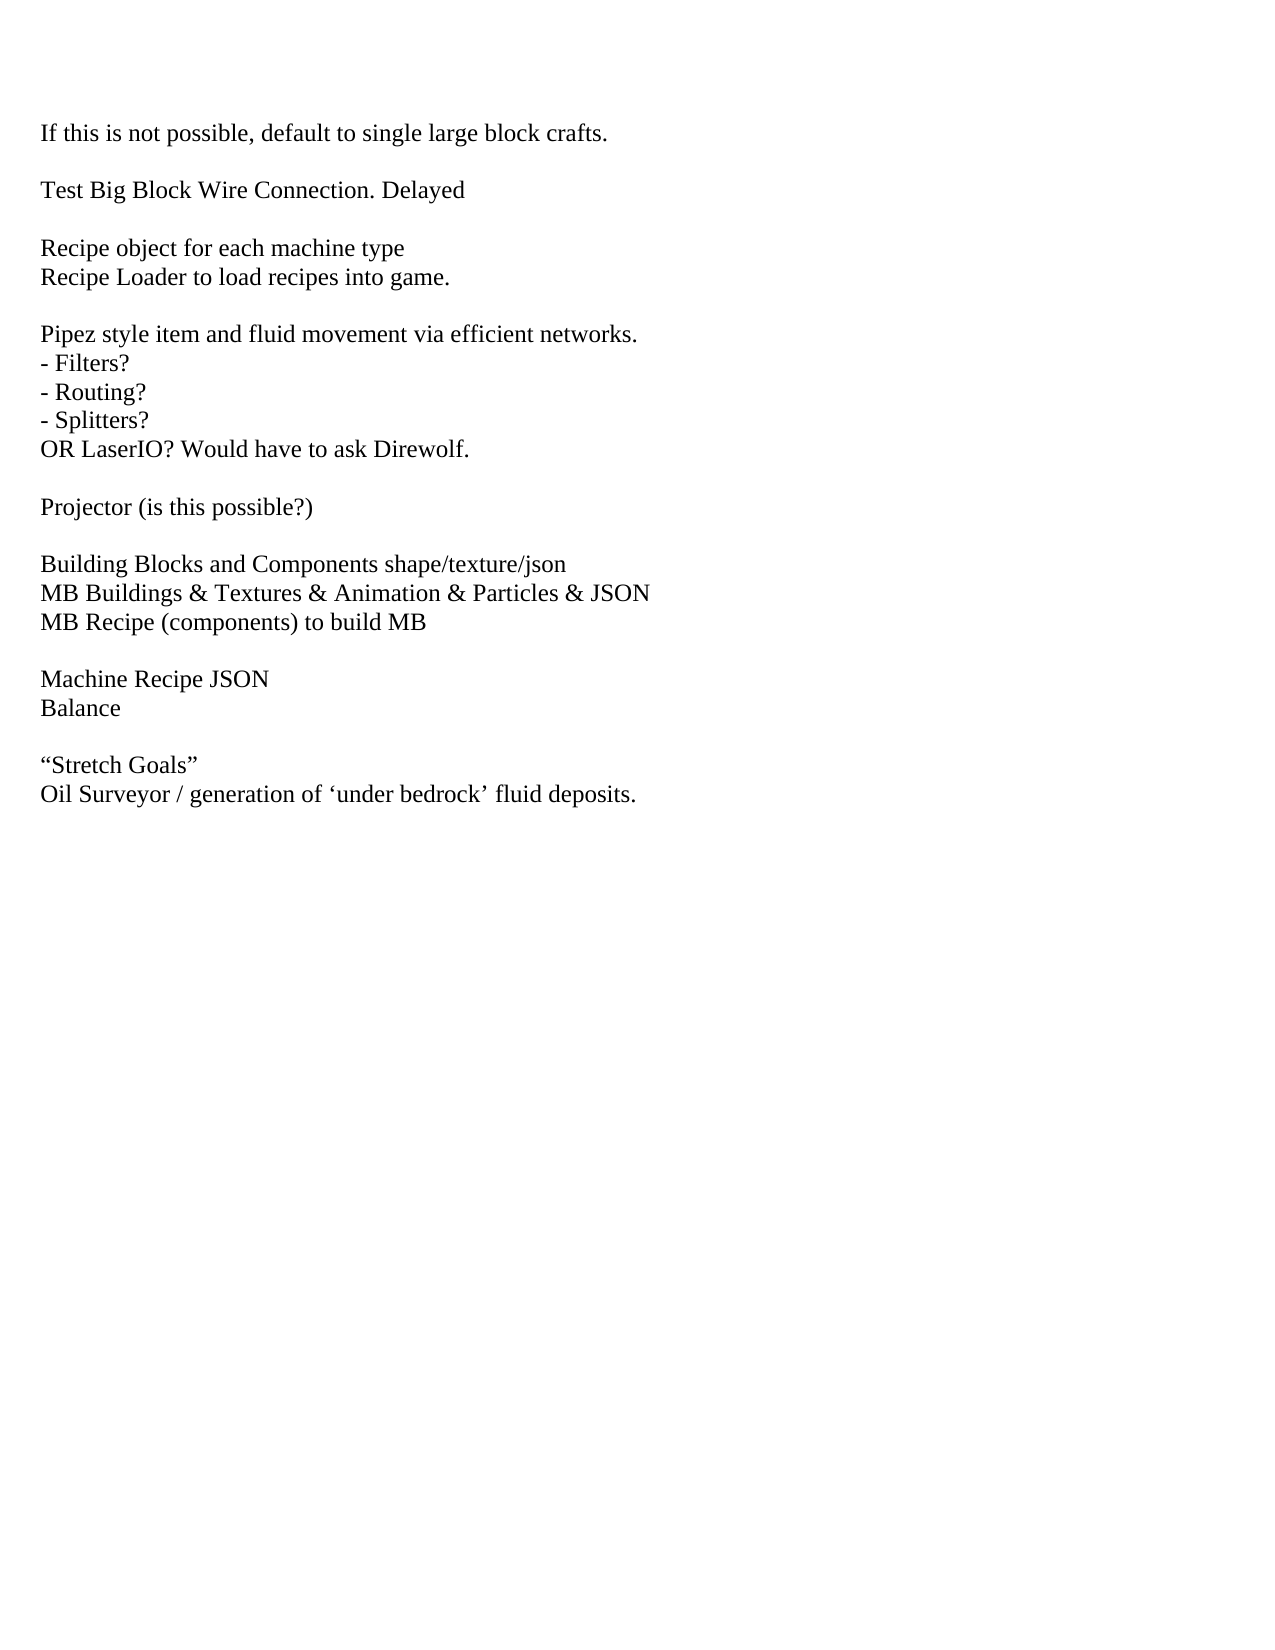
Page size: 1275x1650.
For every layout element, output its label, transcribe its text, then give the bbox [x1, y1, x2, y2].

text OR LaserIO? Would have to ask Direwolf. [40, 434, 1184, 463]
text Machine Recipe JSON Balance [40, 664, 1184, 722]
text - Filters? [40, 348, 1184, 377]
text - Splitters? [40, 406, 1184, 434]
text Recipe Loader to load recipes into game. [40, 262, 1184, 291]
text “Stretch Goals” [40, 751, 1184, 779]
text Test Big Block Wire Connection. Delayed [40, 176, 1184, 204]
text MB Buildings & Textures & Animation & Particles & JSON [40, 578, 1184, 607]
text Projector (is this possible?) [40, 492, 1184, 521]
text MB Recipe (components) to build MB [40, 607, 1184, 636]
text - Routing? [40, 377, 1184, 406]
text Pipez style item and fluid movement via efficient networks. [40, 319, 1184, 348]
text Recipe object for each machine type [40, 233, 1184, 262]
text If this is not possible, default to single large block crafts. [40, 118, 1184, 147]
text Building Blocks and Components shape/texture/json [40, 549, 1184, 578]
text Oil Surveyor / generation of ‘under bedrock’ fluid deposits. [40, 779, 1184, 808]
